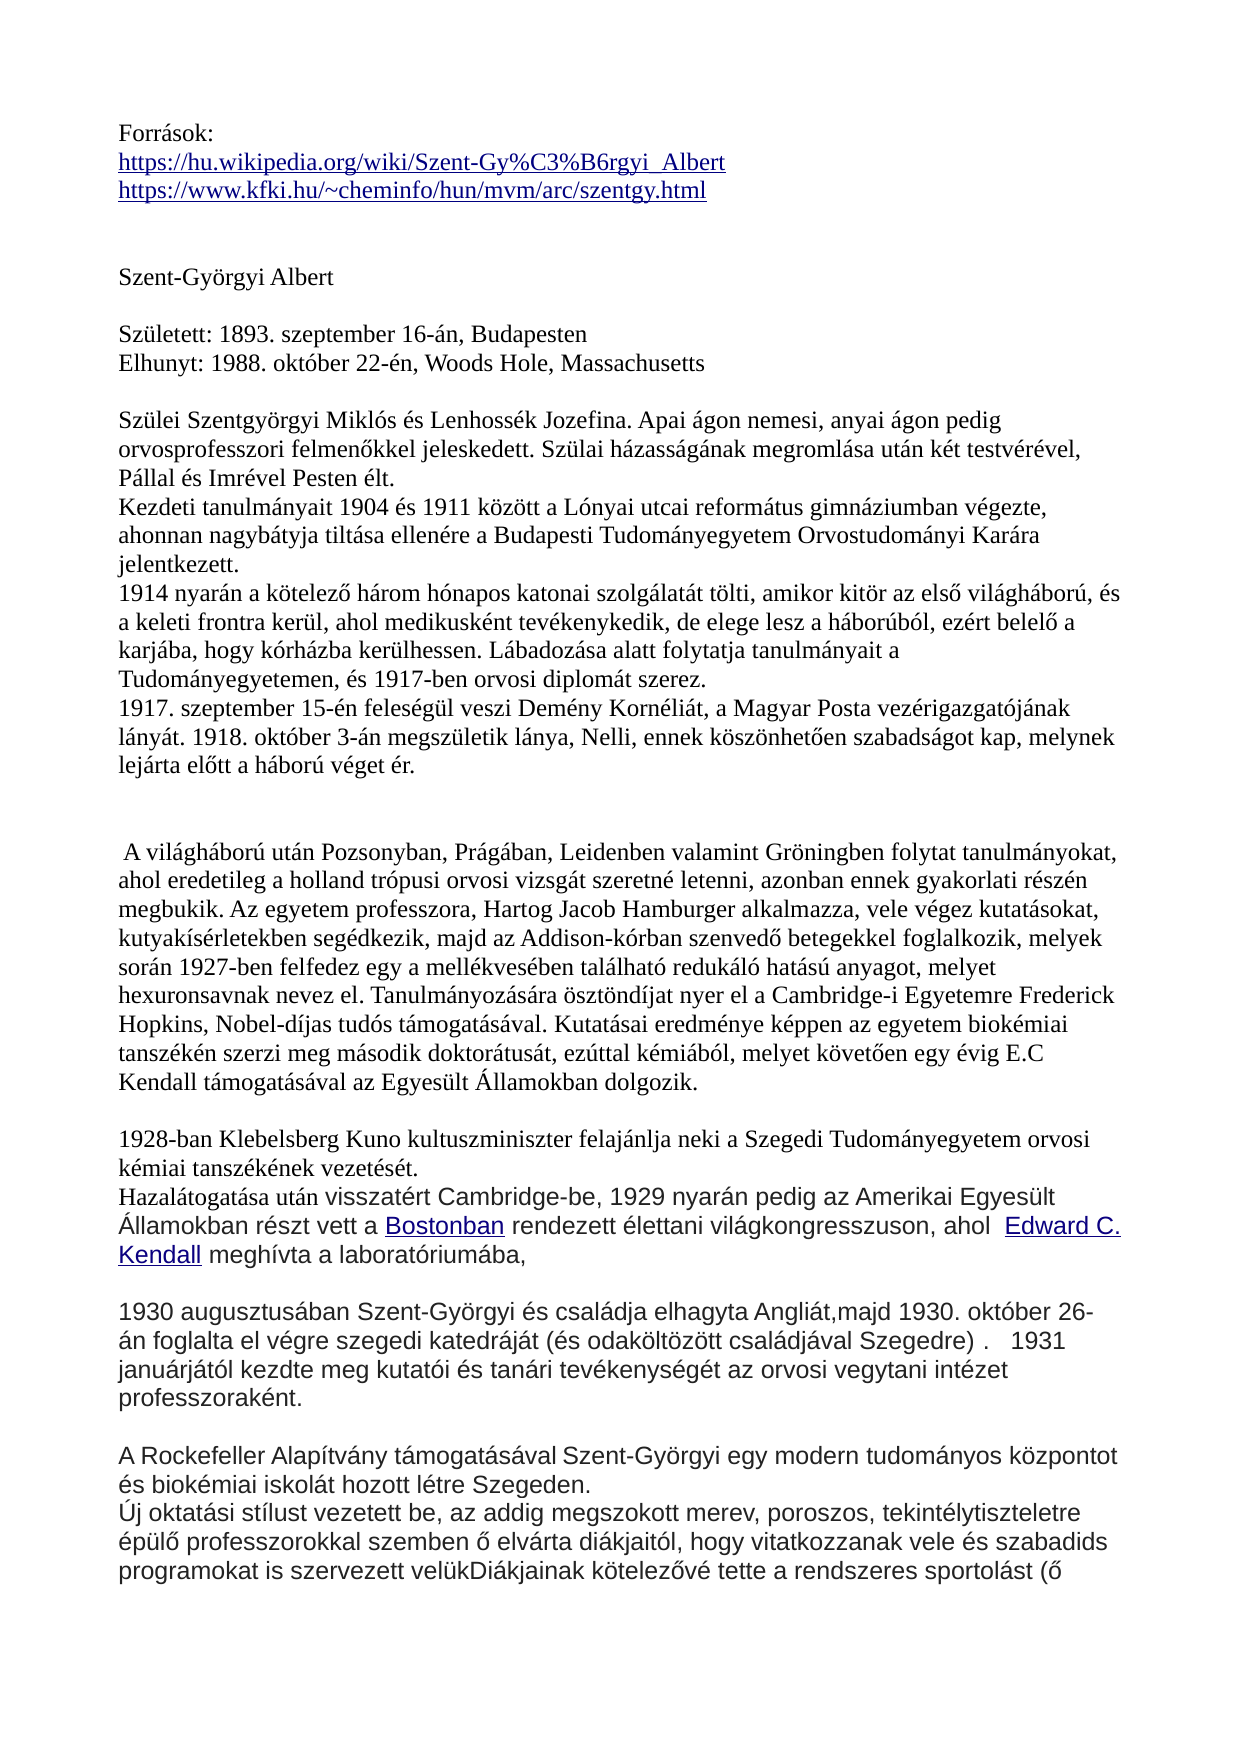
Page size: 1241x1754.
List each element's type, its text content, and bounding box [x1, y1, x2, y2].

text Kezdeti tanulmányait 1904 és 1911 között a Lónyai utcai református gimnáziumban végezte, ahonnan nagybátyja tiltása ellenére a Budapesti Tudományegyetem Orvostudományi Karára jelentkezett. [118, 492, 1122, 578]
text 1930 augusztusában Szent-Györgyi és családja elhagyta Angliát,majd 1930. október 26-án foglalta el végre szegedi katedráját (és odaköltözött családjával Szegedre) . 1931 januárjától kezdte meg kutatói és tanári tevékenységét az orvosi vegytani intézet professzoraként. [118, 1297, 1122, 1412]
text https://www.kfki.hu/~cheminfo/hun/mvm/arc/szentgy.html [118, 176, 1122, 204]
text A világháború után Pozsonyban, Prágában, Leidenben valamint Gröningben folytat tanulmányokat, ahol eredetileg a holland trópusi orvosi vizsgát szeretné letenni, azonban ennek gyakorlati részén megbukik. Az egyetem professzora, Hartog Jacob Hamburger alkalmazza, vele végez kutatásokat, kutyakísérletekben segédkezik, majd az Addison-kórban szenvedő betegekkel foglalkozik, melyek során 1927-ben felfedez egy a mellékvesében található redukáló hatású anyagot, melyet hexuronsavnak nevez el. Tanulmányozására ösztöndíjat nyer el a Cambridge-i Egyetemre Frederick Hopkins, Nobel-díjas tudós támogatásával. Kutatásai eredménye képpen az egyetem biokémiai tanszékén szerzi meg második doktorátusát, ezúttal kémiából, melyet követően egy évig E.C Kendall támogatásával az Egyesült Államokban dolgozik. [118, 837, 1122, 1096]
text A Rockefeller Alapítvány támogatásával Szent-Györgyi egy modern tudományos központot és biokémiai iskolát hozott létre Szegeden. [118, 1441, 1122, 1498]
text Elhunyt: 1988. október 22-én, Woods Hole, Massachusetts [118, 348, 1122, 377]
text Források: [118, 118, 1122, 147]
text 1914 nyarán a kötelező három hónapos katonai szolgálatát tölti, amikor kitör az első világháború, és a keleti frontra kerül, ahol medikusként tevékenykedik, de elege lesz a háborúból, ezért belelő a karjába, hogy kórházba kerülhessen. Lábadozása alatt folytatja tanulmányait a Tudományegyetemen, és 1917-ben orvosi diplomát szerez. [118, 578, 1122, 693]
text Hazalátogatása után visszatért Cambridge-be, 1929 nyarán pedig az Amerikai Egyesült Államokban részt vett a Bostonban rendezett élettani világkongresszuson, ahol Edward C. Kendall meghívta a laboratóriumába, [118, 1182, 1122, 1268]
text Született: 1893. szeptember 16-án, Budapesten [118, 319, 1122, 348]
text Szent-Györgyi Albert [118, 262, 1122, 291]
text 1917. szeptember 15-én feleségül veszi Demény Kornéliát, a Magyar Posta vezérigazgatójának lányát. 1918. október 3-án megszületik lánya, Nelli, ennek köszönhetően szabadságot kap, melynek lejárta előtt a háború véget ér. [118, 693, 1122, 779]
text 1928-ban Klebelsberg Kuno kultuszminiszter felajánlja neki a Szegedi Tudományegyetem orvosi kémiai tanszékének vezetését. [118, 1124, 1122, 1182]
text https://hu.wikipedia.org/wiki/Szent-Gy%C3%B6rgyi_Albert [118, 147, 1122, 176]
text Új oktatási stílust vezetett be, az addig megszokott merev, poroszos, tekintélytiszteletre épülő professzorokkal szemben ő elvárta diákjaitól, hogy vitatkozzanak vele és szabadids programokat is szervezett velükDiákjainak kötelezővé tette a rendszeres sportolást (ő [118, 1498, 1122, 1584]
text Szülei Szentgyörgyi Miklós és Lenhossék Jozefina. Apai ágon nemesi, anyai ágon pedig orvosprofesszori felmenőkkel jeleskedett. Szülai házasságának megromlása után két testvérével, Pállal és Imrével Pesten élt. [118, 406, 1122, 492]
